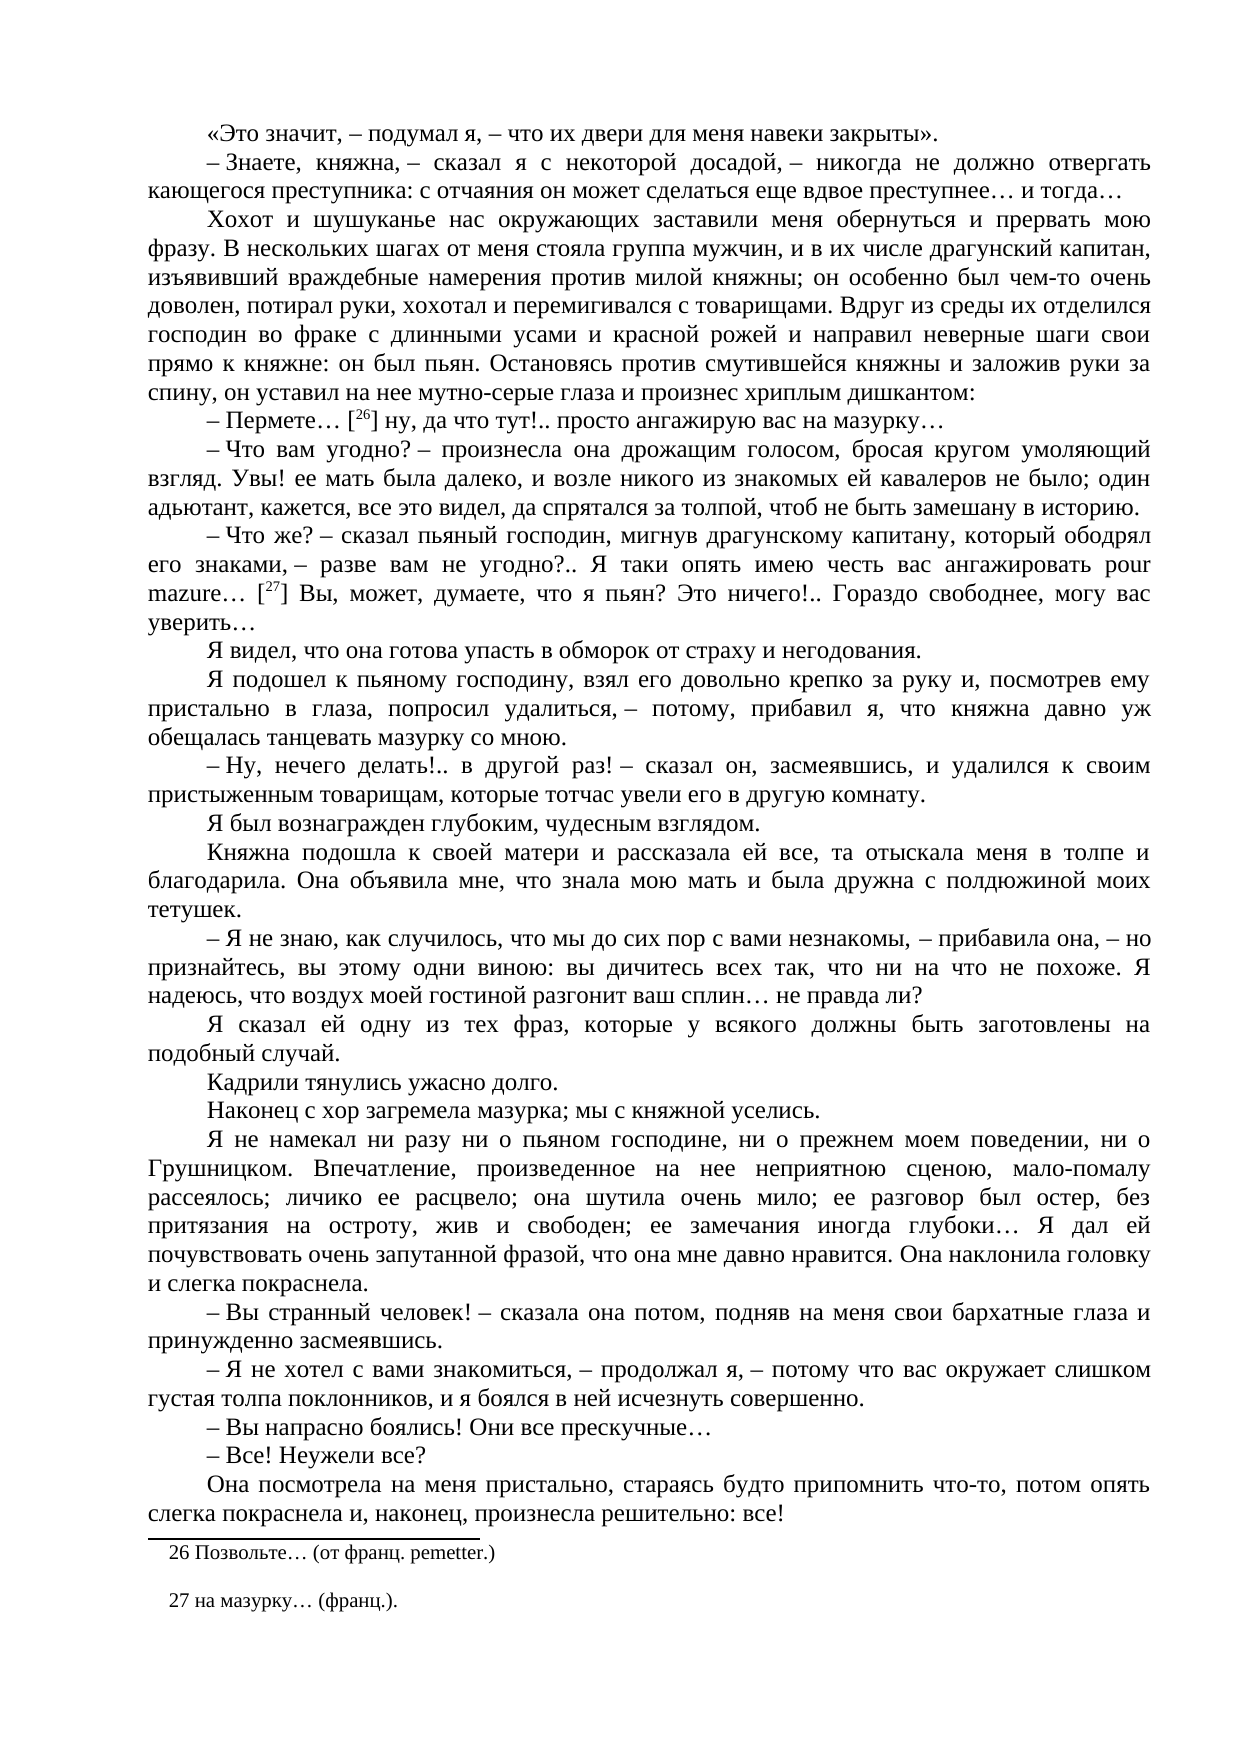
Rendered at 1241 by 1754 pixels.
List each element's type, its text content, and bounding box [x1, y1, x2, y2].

text Княжна подошла к своей матери и рассказала ей все, та отыскала меня в толпе и благодарила. Она объявила мне, что знала мою мать и была дружна с полдюжиной моих тетушек. [148, 837, 1152, 923]
text – Я не знаю, как случилось, что мы до сих пор с вами незнакомы, – прибавила она, – но признайтесь, вы этому одни виною: вы дичитесь всех так, что ни на что не похоже. Я надеюсь, что воздух моей гостиной разгонит ваш сплин… не правда ли? [148, 923, 1152, 1009]
text – Что вам угодно? – произнесла она дрожащим голосом, бросая кругом умоляющий взгляд. Увы! ее мать была далеко, и возле никого из знакомых ей кавалеров не было; один адьютант, кажется, все это видел, да спрятался за толпой, чтоб не быть замешану в историю. [148, 434, 1152, 521]
text – Вы напрасно боялись! Они все прескучные… [148, 1412, 1152, 1441]
text – Знаете, княжна, – сказал я с некоторой досадой, – никогда не должно отвергать кающегося преступника: с отчаяния он может сделаться еще вдвое преступнее… и тогда… [148, 147, 1152, 204]
text – Все! Неужели все? [148, 1441, 1152, 1469]
text – Вы странный человек! – сказала она потом, подняв на меня свои бархатные глаза и принужденно засмеявшись. [148, 1297, 1152, 1354]
text Наконец с хор загремела мазурка; мы с княжной уселись. [148, 1096, 1152, 1124]
text – Пермете… [] ну, да что тут!.. просто ангажирую вас на мазурку… [148, 406, 1152, 434]
text на мазурку… (франц.). [148, 1588, 1152, 1612]
text Я не намекал ни разу ни о пьяном господине, ни о прежнем моем поведении, ни о Грушницком. Впечатление, произведенное на нее неприятною сценою, мало-помалу рассеялось; личико ее расцвело; она шутила очень мило; ее разговор был остер, без притязания на остроту, жив и свободен; ее замечания иногда глубоки… Я дал ей почувствовать очень запутанной фразой, что она мне давно нравится. Она наклонила головку и слегка покраснела. [148, 1124, 1152, 1297]
text Кадрили тянулись ужасно долго. [148, 1067, 1152, 1096]
text Она посмотрела на меня пристально, стараясь будто припомнить что-то, потом опять слегка покраснела и, наконец, произнесла решительно: все! [148, 1469, 1152, 1527]
text Я видел, что она готова упасть в обморок от страху и негодования. [148, 636, 1152, 664]
text Я был вознагражден глубоким, чудесным взглядом. [148, 808, 1152, 837]
text Хохот и шушуканье нас окружающих заставили меня обернуться и прервать мою фразу. В нескольких шагах от меня стояла группа мужчин, и в их числе драгунский капитан, изъявивший враждебные намерения против милой княжны; он особенно был чем-то очень доволен, потирал руки, хохотал и перемигивался с товарищами. Вдруг из среды их отделился господин во фраке с длинными усами и красной рожей и направил неверные шаги свои прямо к княжне: он был пьян. Остановясь против смутившейся княжны и заложив руки за спину, он уставил на нее мутно-серые глаза и произнес хриплым дишкантом: [148, 204, 1152, 406]
text – Ну, нечего делать!.. в другой раз! – сказал он, засмеявшись, и удалился к своим пристыженным товарищам, которые тотчас увели его в другую комнату. [148, 751, 1152, 808]
text «Это значит, – подумал я, – что их двери для меня навеки закрыты». [148, 118, 1152, 147]
text Я сказал ей одну из тех фраз, которые у всякого должны быть заготовлены на подобный случай. [148, 1009, 1152, 1067]
text – Я не хотел с вами знакомиться, – продолжал я, – потому что вас окружает слишком густая толпа поклонников, и я боялся в ней исчезнуть совершенно. [148, 1354, 1152, 1412]
text – Что же? – сказал пьяный господин, мигнув драгунскому капитану, который ободрял его знаками, – разве вам не угодно?.. Я таки опять имею честь вас ангажировать pour mazure… [] Вы, может, думаете, что я пьян? Это ничего!.. Гораздо свободнее, могу вас уверить… [148, 521, 1152, 636]
text Позвольте… (от франц. pemetter.) [148, 1539, 1152, 1564]
text Я подошел к пьяному господину, взял его довольно крепко за руку и, посмотрев ему пристально в глаза, попросил удалиться, – потому, прибавил я, что княжна давно уж обещалась танцевать мазурку со мною. [148, 664, 1152, 751]
